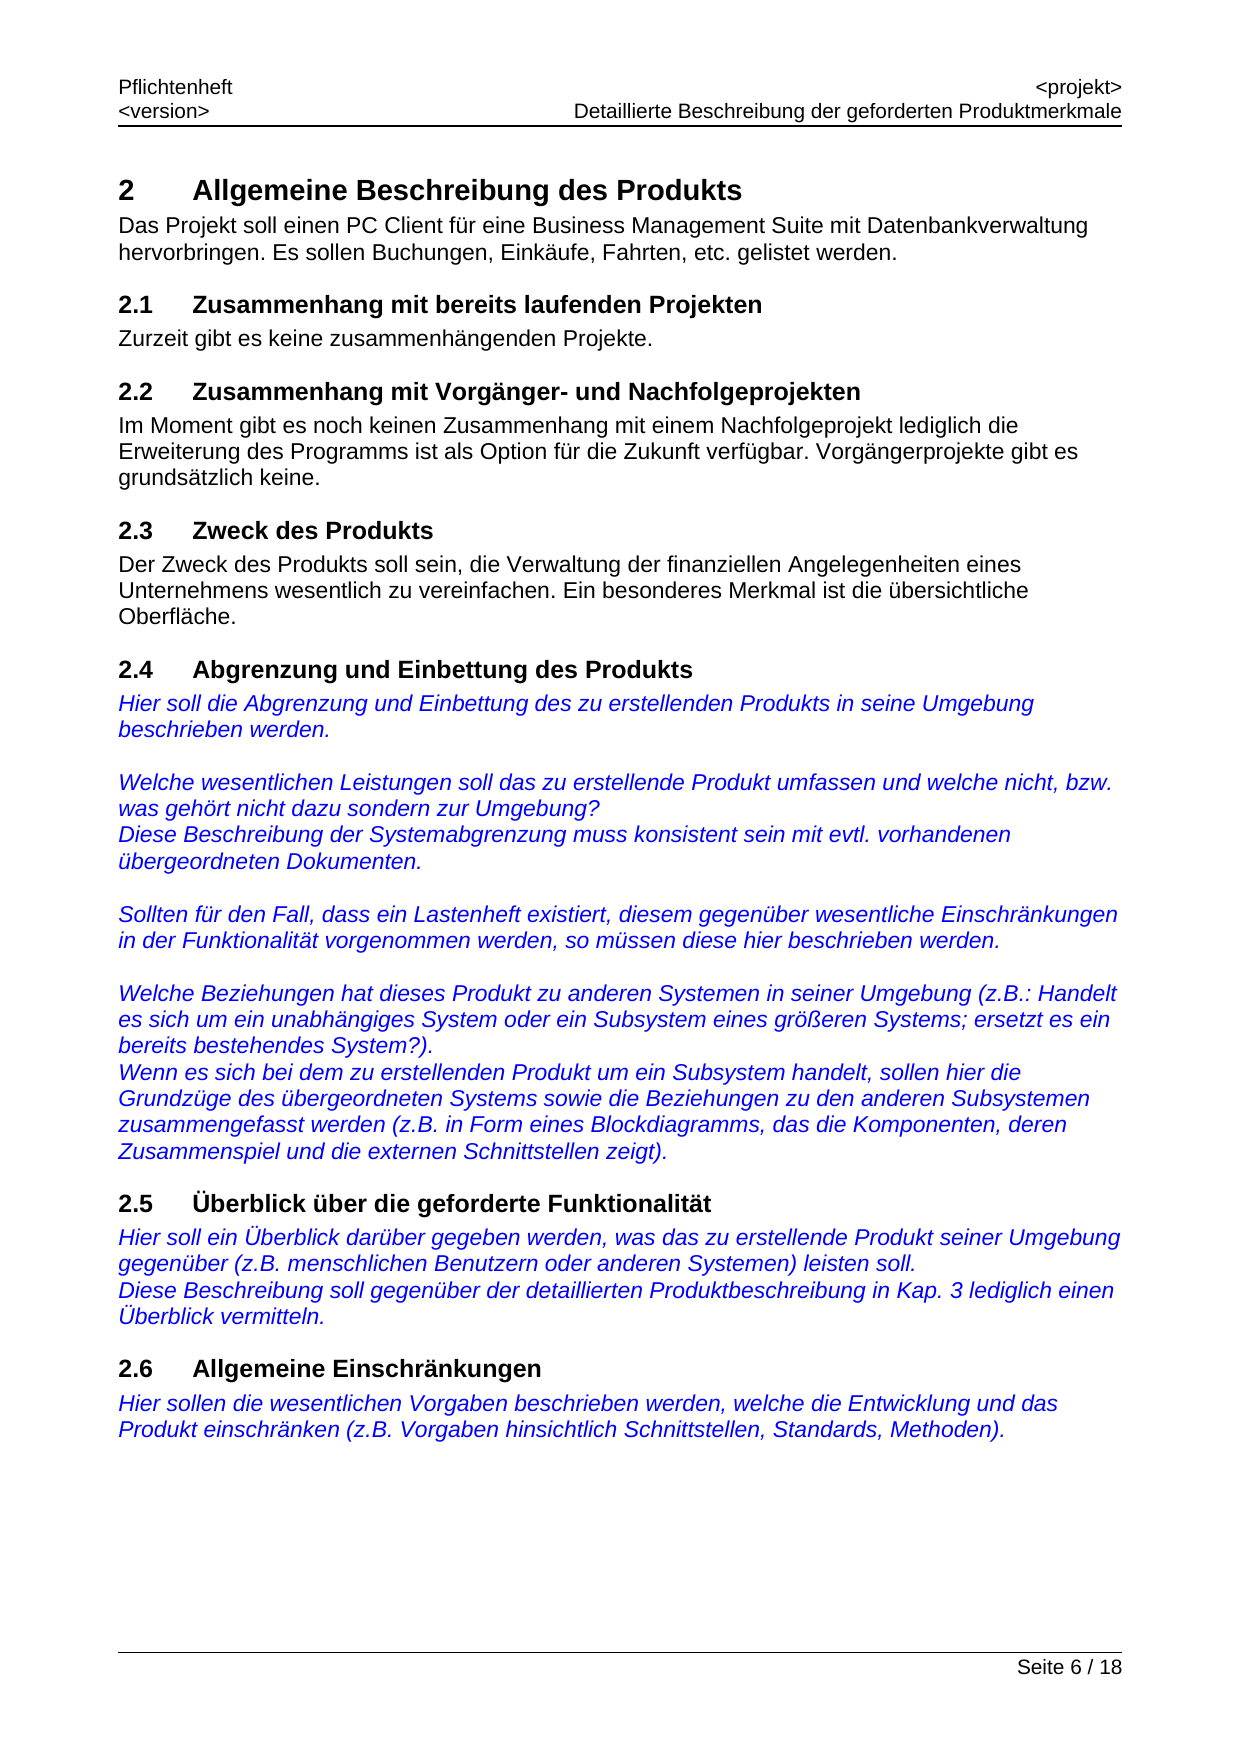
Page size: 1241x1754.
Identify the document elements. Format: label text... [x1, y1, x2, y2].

text Das Projekt soll einen PC Client für eine Business Management Suite mit Datenbankverwaltung hervorbringen. Es sollen Buchungen, Einkäufe, Fahrten, etc. gelistet werden. [118, 212, 1122, 265]
text Hier sollen die wesentlichen Vorgaben beschrieben werden, welche die Entwicklung und das Produkt einschränken (z.B. Vorgaben hinsichtlich Schnittstellen, Standards, Methoden). [118, 1389, 1122, 1442]
text Zurzeit gibt es keine zusammenhängenden Projekte. [118, 325, 1122, 352]
subtitle Zusammenhang mit bereits laufenden Projekten [118, 290, 1122, 319]
subtitle Zweck des Produkts [118, 516, 1122, 544]
text Diese Beschreibung soll gegenüber der detaillierten Produktbeschreibung in Kap. 3 lediglich einen Überblick vermitteln. [118, 1277, 1122, 1329]
text Hier soll die Abgrenzung und Einbettung des zu erstellenden Produkts in seine Umgebung beschrieben werden. [118, 690, 1122, 742]
text Diese Beschreibung der Systemabgrenzung muss konsistent sein mit evtl. vorhandenen übergeordneten Dokumenten. [118, 821, 1122, 874]
text Der Zweck des Produkts soll sein, die Verwaltung der finanziellen Angelegenheiten eines Unternehmens wesentlich zu vereinfachen. Ein besonderes Merkmal ist die übersichtliche Oberfläche. [118, 551, 1122, 630]
text Sollten für den Fall, dass ein Lastenheft existiert, diesem gegenüber wesentliche Einschränkungen in der Funktionalität vorgenommen werden, so müssen diese hier beschrieben werden. [118, 901, 1122, 953]
subtitle Zusammenhang mit Vorgänger- und Nachfolgeprojekten [118, 377, 1122, 405]
subtitle Allgemeine Beschreibung des Produkts [118, 173, 1122, 206]
text Welche Beziehungen hat dieses Produkt zu anderen Systemen in seiner Umgebung (z.B.: Handelt es sich um ein unabhängiges System oder ein Subsystem eines größeren Systems; ersetzt es ein bereits bestehendes System?). [118, 979, 1122, 1059]
text Hier soll ein Überblick darüber gegeben werden, was das zu erstellende Produkt seiner Umgebung gegenüber (z.B. menschlichen Benutzern oder anderen Systemen) leisten soll. [118, 1224, 1122, 1277]
text Welche wesentlichen Leistungen soll das zu erstellende Produkt umfassen und welche nicht, bzw. was gehört nicht dazu sondern zur Umgebung? [118, 769, 1122, 821]
text Im Moment gibt es noch keinen Zusammenhang mit einem Nachfolgeprojekt lediglich die Erweiterung des Programms ist als Option für die Zukunft verfügbar. Vorgängerprojekte gibt es grundsätzlich keine. [118, 412, 1122, 491]
text Wenn es sich bei dem zu erstellenden Produkt um ein Subsystem handelt, sollen hier die Grundzüge des übergeordneten Systems sowie die Beziehungen zu den anderen Subsystemen zusammengefasst werden (z.B. in Form eines Blockdiagramms, das die Komponenten, deren Zusammenspiel und die externen Schnittstellen zeigt). [118, 1059, 1122, 1164]
subtitle Abgrenzung und Einbettung des Produkts [118, 655, 1122, 683]
subtitle Allgemeine Einschränkungen [118, 1354, 1122, 1383]
subtitle Überblick über die geforderte Funktionalität [118, 1189, 1122, 1218]
